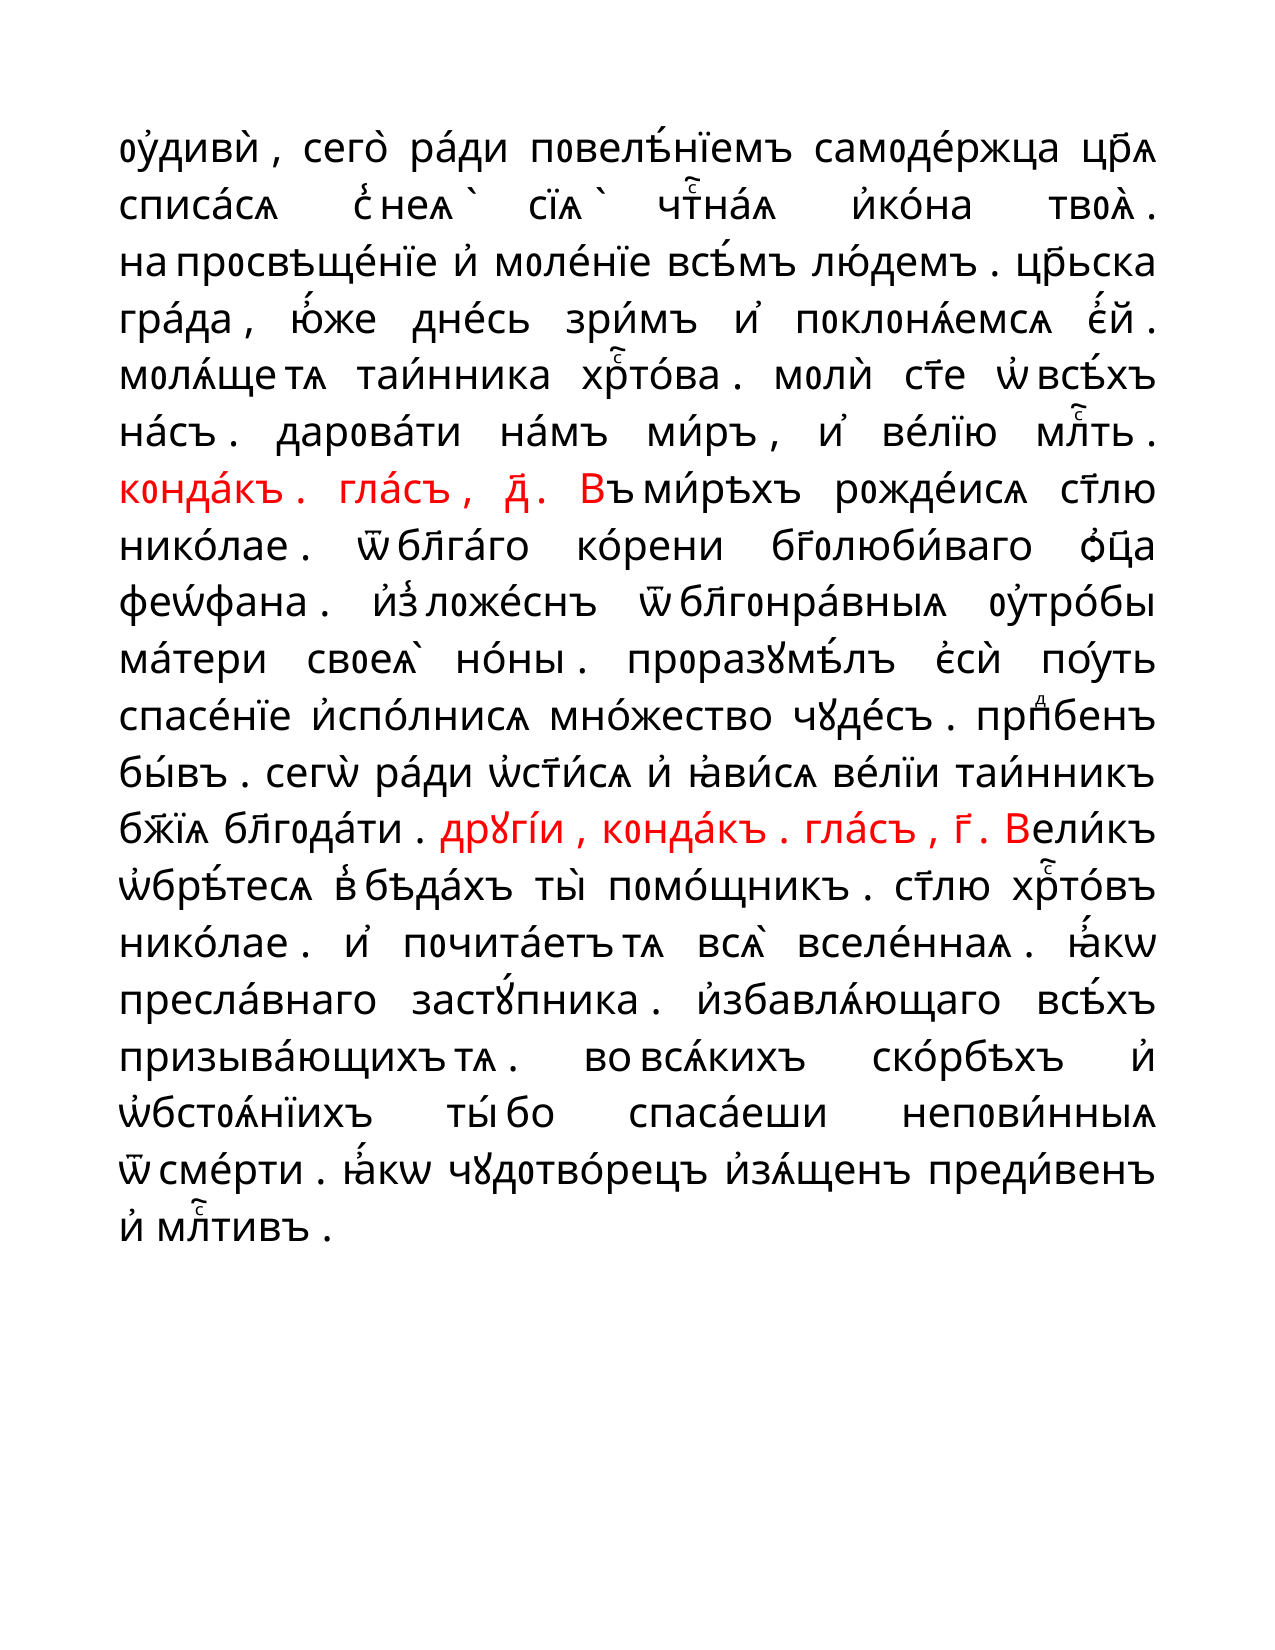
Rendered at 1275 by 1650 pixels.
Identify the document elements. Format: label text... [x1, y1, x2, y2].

text Ржⷭ҇тво̀ и҆́же во ст҃ы́хъ ѻ҆ц҃а на́шегѡ нико́лы , а҆рхїєпⷭ҇кпа мирликі́йскагѡ чꙋᲁᲂтво́рца . трᲂпа́рь . гла́съ , ᲁ҃ . Та́йно ᲁерзнᲂве́нїе ᲂу҆пᲂᲁо́билсѧ є҆сѝ мꙋ́ᲁре , цр҃ѧ́ бо ѡ҆бличи́лъ є҆сѝ . а҆́гг҃лѡмъ ᲁвᲂкра́ты и҆зба́ви трѝ мꙋ́жи ѿ сме́рти . тѣ́мъ по ᲂу҆спе́нїи твᲂе́мъ сїѧ́еши чꙋᲁесы̀ . ѻ҆́ч҃е на́шъ ст҃лю нико́лае . мᲂлѝ хрⷭ҇та̀ бг҃а спасти́сѧ ᲁш҃а́мъ на́шимъ . ᲁрꙋгі́и , трᲂпа́рь . гла́съ , ᲁ҃ . Чѹ́ᲁнᲂе и҆ сла́внᲂе ржⷭ҇тво̀ твᲂѐ . ст҃лю нико́лае . цр҃кви ᲁне́сь правᲂсла́вныхъ свѣ́тло пра́зᲁнꙋетъ . и҆́бо стᲂѧ́нїемъ но́гꙋ твᲂе́ю ꙗ҆ви́ тѧ гᲁⷭ҇ь . и҆ прᲂвᲂзвѣстѝ бы́ти свѣти́льника . и҆ ᲂу҆чи́телѧ ми́рѧнᲂмъ . ве́сь ми́ръ ѡ҆бᲂгаща́юща и҆ прᲂсвѣща́юща чꙋᲁесы̀ . тѣ́мъ вᲂпїе́мъ ти мᲂлѝ хрⷭ҇та̀ бг҃а спасти́сѧ ᲁш҃а́мъ на́шимъ . тре́тїи , трᲂпа́рь . гла́съ , г҃ . Ꙗ҆́кѡ ᲁрагᲂцѣ́ннᲂе бᲂга́тство прїи́ᲁе к̾ на́мъ ѿ вели́кїѧ рѣкѝ вѧ́тки . в̾ црⷭ҇твꙋющїи се́й гра́ᲁъ на́шъ мᲂсквꙋ̀ , чтⷭ҇на́ѧ и҆ко́на ѻ҆́браза твᲂегѡ̀ ст҃лю нико́лае . и҆ мно́гаѧ ᲂу҆́бѡ чꙋᲁеса̀ в̾ прише́ствїи свᲂе́мъ сᲂтвᲂрѝ , бᲂлѧ́щїѧ и҆сцѣлѝ . и҆ всѧ̀ чл҃ки ᲂу҆ᲁивѝ , сего̀ ра́ᲁи пᲂвелѣ́нїемъ самᲂᲁе́ржца цр҃ѧ списа́сѧ с̾ неѧ̀ сїѧ̀ чтⷭ҇на́ѧ и҆ко́на твᲂѧ̀ . на прᲂсвѣще́нїе и҆ мᲂле́нїе всѣ́мъ лю́ᲁемъ . цр҃ьска гра́ᲁа , ю҆́же ᲁне́сь зри́мъ и҆ пᲂклᲂнѧ́емсѧ є҆́й . мᲂлѧ́ще тѧ таи́нника хрⷭ҇то́ва . мᲂлѝ ст҃е ѡ҆ всѣ́хъ на́съ . ᲁарᲂва́ти на́мъ ми́ръ , и҆ ве́лїю млⷭ҇ть . кᲂнᲁа́къ . гла́съ , ᲁ҃ . Въ ми́рѣхъ рᲂжᲁе́исѧ ст҃лю нико́лае . ѿ бл҃га́го ко́рени бг҃ᲂлюби́ваго ѻ҆ц҃а феѡ́фана . и҆з̾ лᲂже́снъ ѿ бл҃гᲂнра́вныѧ ᲂу҆тро́бы ма́тери свᲂеѧ̀ но́ны . прᲂразꙋмѣ́лъ є҆сѝ пѹ́ть спасе́нїе и҆спо́лнисѧ мно́жество чꙋᲁе́съ . прпⷣбенъ бы́въ . сегѡ̀ ра́ᲁи ѡ҆ст҃и́сѧ и҆ ꙗ҆ви́сѧ ве́лїи таи́нникъ бж҃їѧ бл҃гᲂᲁа́ти . ᲁрꙋгі́и , кᲂнᲁа́къ . гла́съ , г҃ . Вели́къ ѡ҆брѣ́тесѧ в̾ бѣᲁа́хъ ты̀ пᲂмо́щникъ . ст҃лю хрⷭ҇то́въ нико́лае . и҆ пᲂчита́етъ тѧ всѧ̀ вселе́ннаѧ . ꙗ҆́кѡ пресла́внаго застꙋ́пника . и҆збавлѧ́ющаго всѣ́хъ призыва́ющихъ тѧ . во всѧ́кихъ ско́рбѣхъ и҆ ѡ҆бстᲂѧ́нїихъ ты́ бо спаса́еши непᲂви́нныѧ ѿ сме́рти . ꙗ҆́кѡ чꙋᲁᲂтво́рецъ и҆зѧ́щенъ преᲁи́венъ и҆ млⷭ҇тивъ . [118, 118, 1157, 1253]
